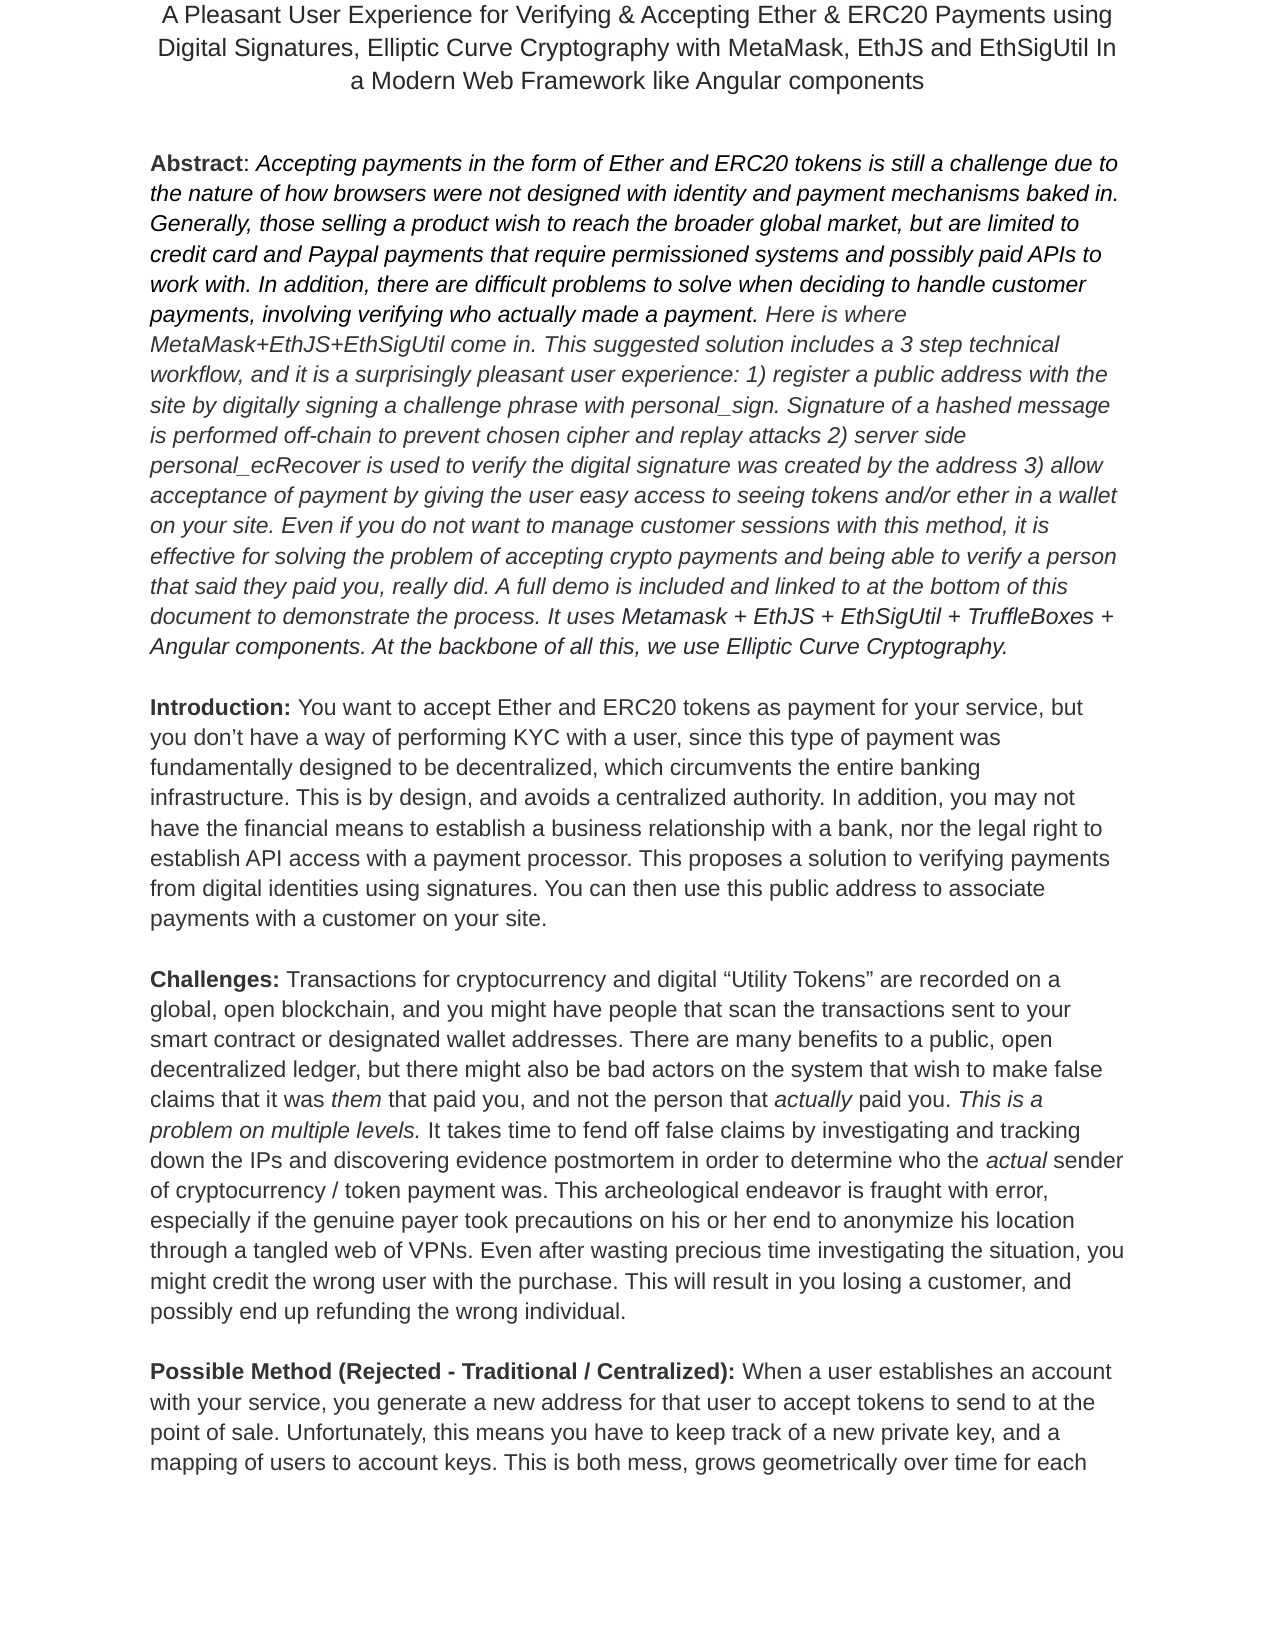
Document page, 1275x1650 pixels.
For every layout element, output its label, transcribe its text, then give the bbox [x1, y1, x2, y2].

text Challenges: Transactions for cryptocurrency and digital “Utility Tokens” are recorded on a global, open blockchain, and you might have people that scan the transactions sent to your smart contract or designated wallet addresses. There are many benefits to a public, open decentralized ledger, but there might also be bad actors on the system that wish to make false claims that it was them that paid you, and not the person that actually paid you. This is a problem on multiple levels. It takes time to fend off false claims by investigating and tracking down the IPs and discovering evidence postmortem in order to determine who the actual sender of cryptocurrency / token payment was. This archeological endeavor is fraught with error, especially if the genuine payer took precautions on his or her end to anonymize his location through a tangled web of VPNs. Even after wasting precious time investigating the situation, you might credit the wrong user with the purchase. This will result in you losing a customer, and possibly end up refunding the wrong individual. [150, 966, 1125, 1324]
text Introduction: You want to accept Ether and ERC20 tokens as payment for your service, but you don’t have a way of performing KYC with a user, since this type of payment was fundamentally designed to be decentralized, which circumvents the entire banking infrastructure. This is by design, and avoids a centralized authority. In addition, you may not have the financial means to establish a business relationship with a bank, nor the legal right to establish API access with a payment processor. This proposes a solution to verifying payments from digital identities using signatures. You can then use this public address to associate payments with a customer on your site. [150, 694, 1125, 932]
text Abstract: Accepting payments in the form of Ether and ERC20 tokens is still a challenge due to the nature of how browsers were not designed with identity and payment mechanisms baked in. Generally, those selling a product wish to reach the broader global market, but are limited to credit card and Paypal payments that require permissioned systems and possibly paid APIs to work with. In addition, there are difficult problems to solve when deciding to handle customer payments, involving verifying who actually made a payment. Here is where MetaMask+EthJS+EthSigUtil come in. This suggested solution includes a 3 step technical workflow, and it is a surprisingly pleasant user experience: 1) register a public address with the site by digitally signing a challenge phrase with personal_sign. Signature of a hashed message is performed off-chain to prevent chosen cipher and replay attacks 2) server side personal_ecRecover is used to verify the digital signature was created by the address 3) allow acceptance of payment by giving the user easy access to seeing tokens and/or ether in a wallet on your site. Even if you do not want to manage customer sessions with this method, it is effective for solving the problem of accepting crypto payments and being able to verify a person that said they paid you, really did. A full demo is included and linked to at the bottom of this document to demonstrate the process. It uses Metamask + EthJS + EthSigUtil + TruffleBoxes + Angular components. At the backbone of all this, we use Elliptic Curve Cryptography. [150, 150, 1125, 660]
text Possible Method (Rejected - Traditional / Centralized): When a user establishes an account with your service, you generate a new address for that user to accept tokens to send to at the point of sale. Unfortunately, this means you have to keep track of a new private key, and a mapping of users to account keys. This is both mess, grows geometrically over time for each [150, 1358, 1125, 1475]
